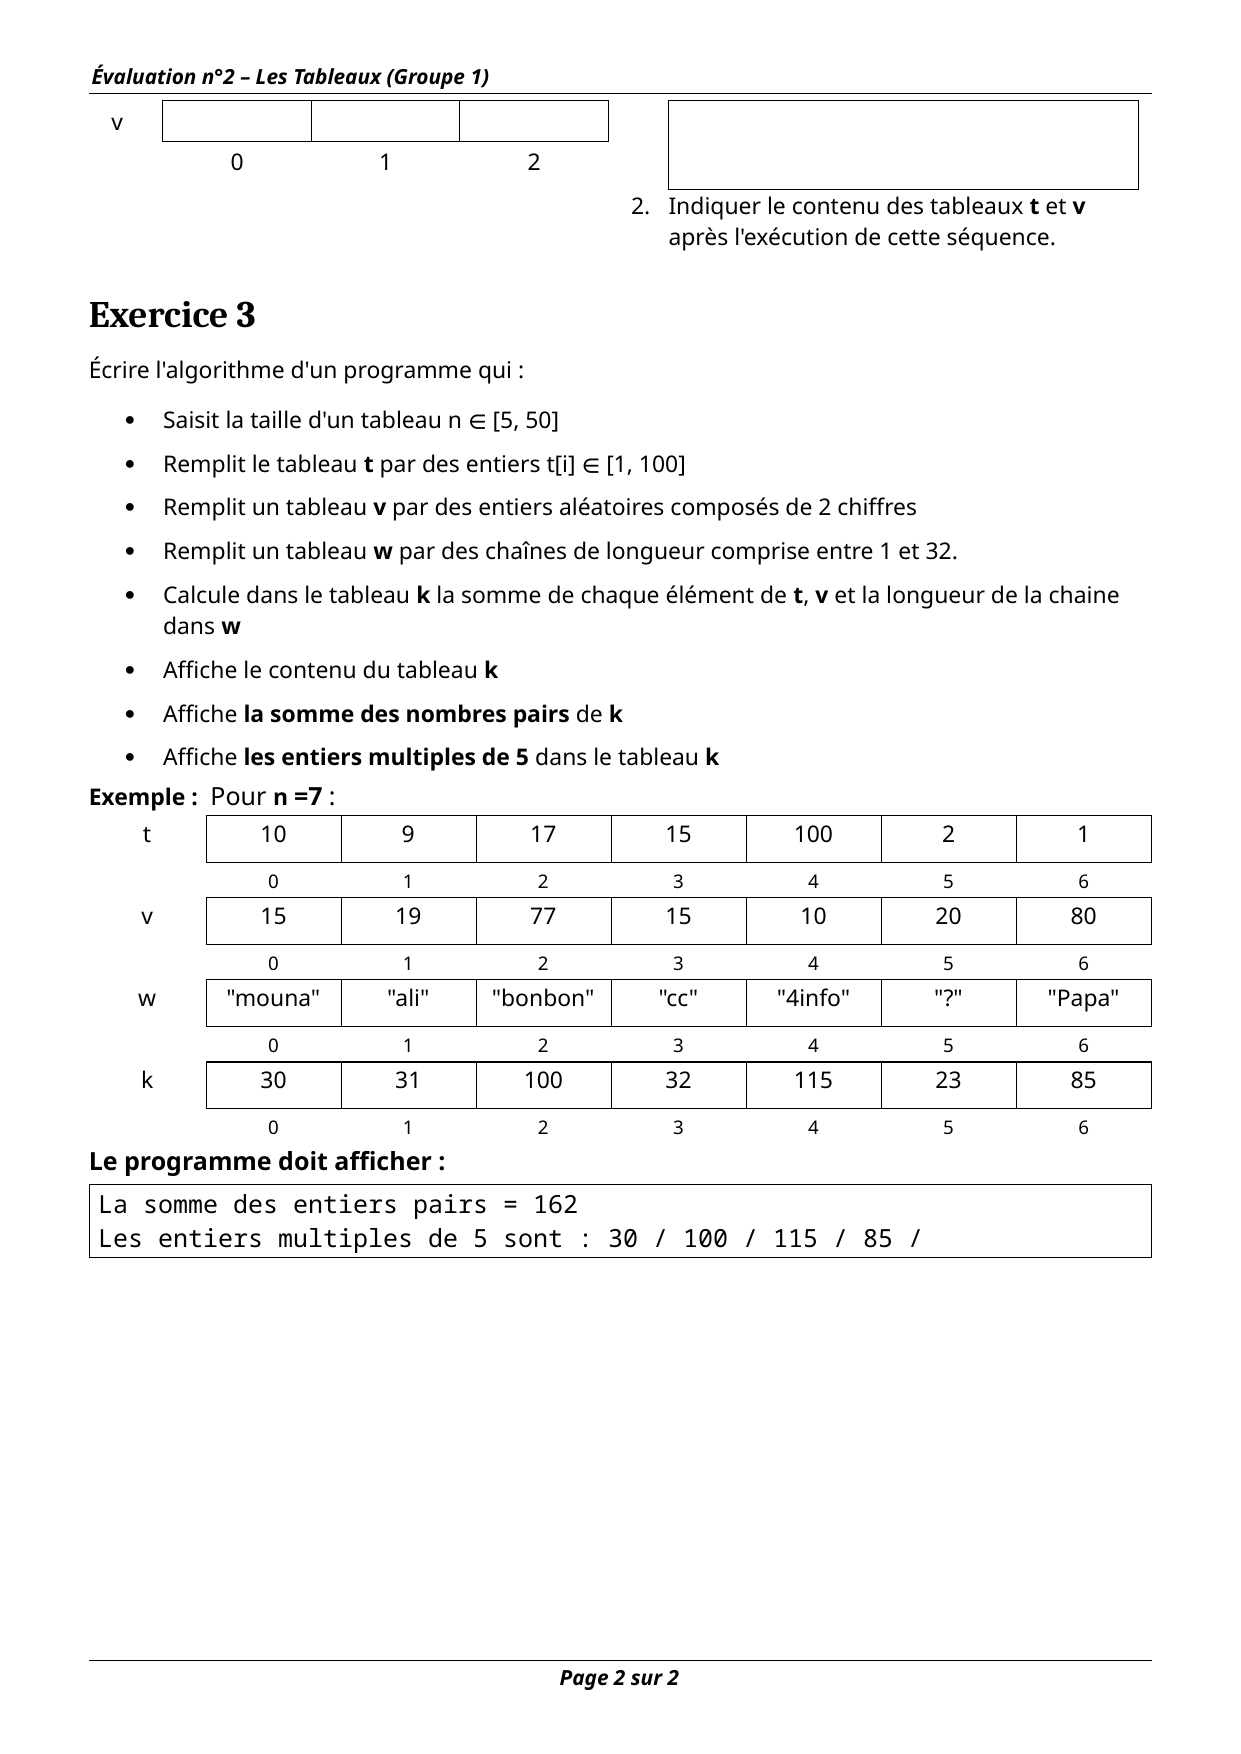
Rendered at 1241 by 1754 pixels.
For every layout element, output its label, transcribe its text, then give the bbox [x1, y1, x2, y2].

list Affiche la somme des nombres pairs de k [126, 698, 1152, 729]
table_header [89, 100, 619, 269]
table_cell 115 [747, 1063, 881, 1108]
table_header 2 [882, 816, 1016, 862]
table_cell "cc" [612, 980, 746, 1026]
table_cell "?" [882, 980, 1016, 1026]
list Remplit un tableau v par des entiers aléatoires composés de 2 chiffres [126, 491, 1152, 523]
list Affiche les entiers multiples de 5 dans le tableau k [126, 741, 1152, 773]
table_cell 80 [1017, 898, 1151, 944]
table_cell 6 [1017, 1027, 1152, 1061]
table_cell 2 [476, 1109, 611, 1143]
table_cell 23 [882, 1063, 1016, 1108]
table_cell 4 [746, 1109, 881, 1143]
table_cell [163, 101, 311, 141]
table_cell 85 [1017, 1063, 1151, 1108]
table_cell k [89, 1061, 206, 1108]
table_cell 100 [477, 1063, 611, 1108]
table_cell "bonbon" [477, 980, 611, 1026]
table_cell [312, 101, 459, 141]
table_cell 1 [311, 142, 460, 182]
list Calcule dans le tableau k la somme de chaque élément de t, v et la longueur de la chaine dans w [126, 579, 1152, 641]
table_cell 6 [1017, 1109, 1152, 1143]
table_cell 77 [477, 898, 611, 944]
table_cell [100, 141, 163, 182]
list Saisit la taille d'un tableau n ∈ [5, 50] [126, 404, 1152, 435]
text La somme des entiers pairs = 162 [90, 1185, 1151, 1218]
table_cell 20 [882, 898, 1016, 944]
list Affiche le contenu du tableau k [126, 654, 1152, 685]
table_cell 15 [612, 898, 746, 944]
table_header 100 [747, 816, 881, 862]
table_cell w [89, 979, 206, 1026]
table_cell "4info" [747, 980, 881, 1026]
table_cell 4 [746, 863, 881, 897]
table_cell 32 [612, 1063, 746, 1108]
table_cell [89, 1108, 207, 1143]
table_cell 0 [207, 863, 341, 897]
table_cell 0 [207, 1027, 341, 1061]
table_cell [89, 944, 207, 979]
table_cell 0 [207, 1109, 341, 1143]
table_header Compléter le TDO et le TDNT relatifs à cette séquence. Indiquer le contenu des tableaux t et v après l'exécution de cette séquence. [620, 100, 1151, 269]
table_cell [460, 101, 608, 141]
table_cell 30 [207, 1063, 341, 1108]
text Les entiers multiples de 5 sont : 30 / 100 / 115 / 85 / [90, 1218, 1151, 1257]
table_cell 19 [342, 898, 476, 944]
table_cell 4 [746, 1027, 881, 1061]
table_cell 5 [881, 1109, 1017, 1143]
table_cell 2 [460, 142, 608, 182]
table_cell 3 [611, 863, 746, 897]
subtitle Exercice 3 [88, 294, 1152, 337]
table_cell 10 [747, 898, 881, 944]
table_cell 1 [341, 863, 476, 897]
table_cell 6 [1017, 863, 1152, 897]
table_cell 3 [611, 1109, 746, 1143]
table_header 10 [207, 816, 341, 862]
table_cell 6 [1017, 945, 1152, 979]
table_cell 3 [611, 1027, 746, 1061]
table_cell 2 [476, 863, 611, 897]
table_cell 5 [881, 863, 1017, 897]
table_cell 31 [342, 1063, 476, 1108]
table_cell "Papa" [1017, 980, 1151, 1026]
table_cell 4 [746, 945, 881, 979]
list Remplit le tableau t par des entiers t[i] ∈ [1, 100] [126, 448, 1152, 479]
table_cell 3 [611, 945, 746, 979]
table_cell 2 [476, 1027, 611, 1061]
table_cell "ali" [342, 980, 476, 1026]
table_cell v [89, 897, 206, 944]
table_cell v [100, 100, 162, 141]
table_cell 15 [207, 898, 341, 944]
table_header 9 [342, 816, 476, 862]
table_cell 0 [163, 142, 311, 182]
list Remplit un tableau w par des chaînes de longueur comprise entre 1 et 32. [126, 535, 1152, 566]
table_cell [89, 1026, 207, 1061]
table_cell 5 [881, 945, 1017, 979]
table_cell [89, 862, 207, 897]
table_cell "mouna" [207, 980, 341, 1026]
text Exemple : Pour n =7 : [88, 779, 450, 813]
table_cell 1 [341, 1109, 476, 1143]
table_header 15 [612, 816, 746, 862]
table_cell 1 [341, 1027, 476, 1061]
table_header 1 [1017, 816, 1151, 862]
text Écrire l'algorithme d'un programme qui : [88, 354, 1152, 385]
table_header 17 [477, 816, 611, 862]
table_header t [89, 815, 206, 862]
table_cell [669, 101, 1138, 189]
table_cell 0 [207, 945, 341, 979]
table_cell 1 [341, 945, 476, 979]
table_cell 5 [881, 1027, 1017, 1061]
table_cell 2 [476, 945, 611, 979]
text Le programme doit afficher : [88, 1143, 1152, 1178]
